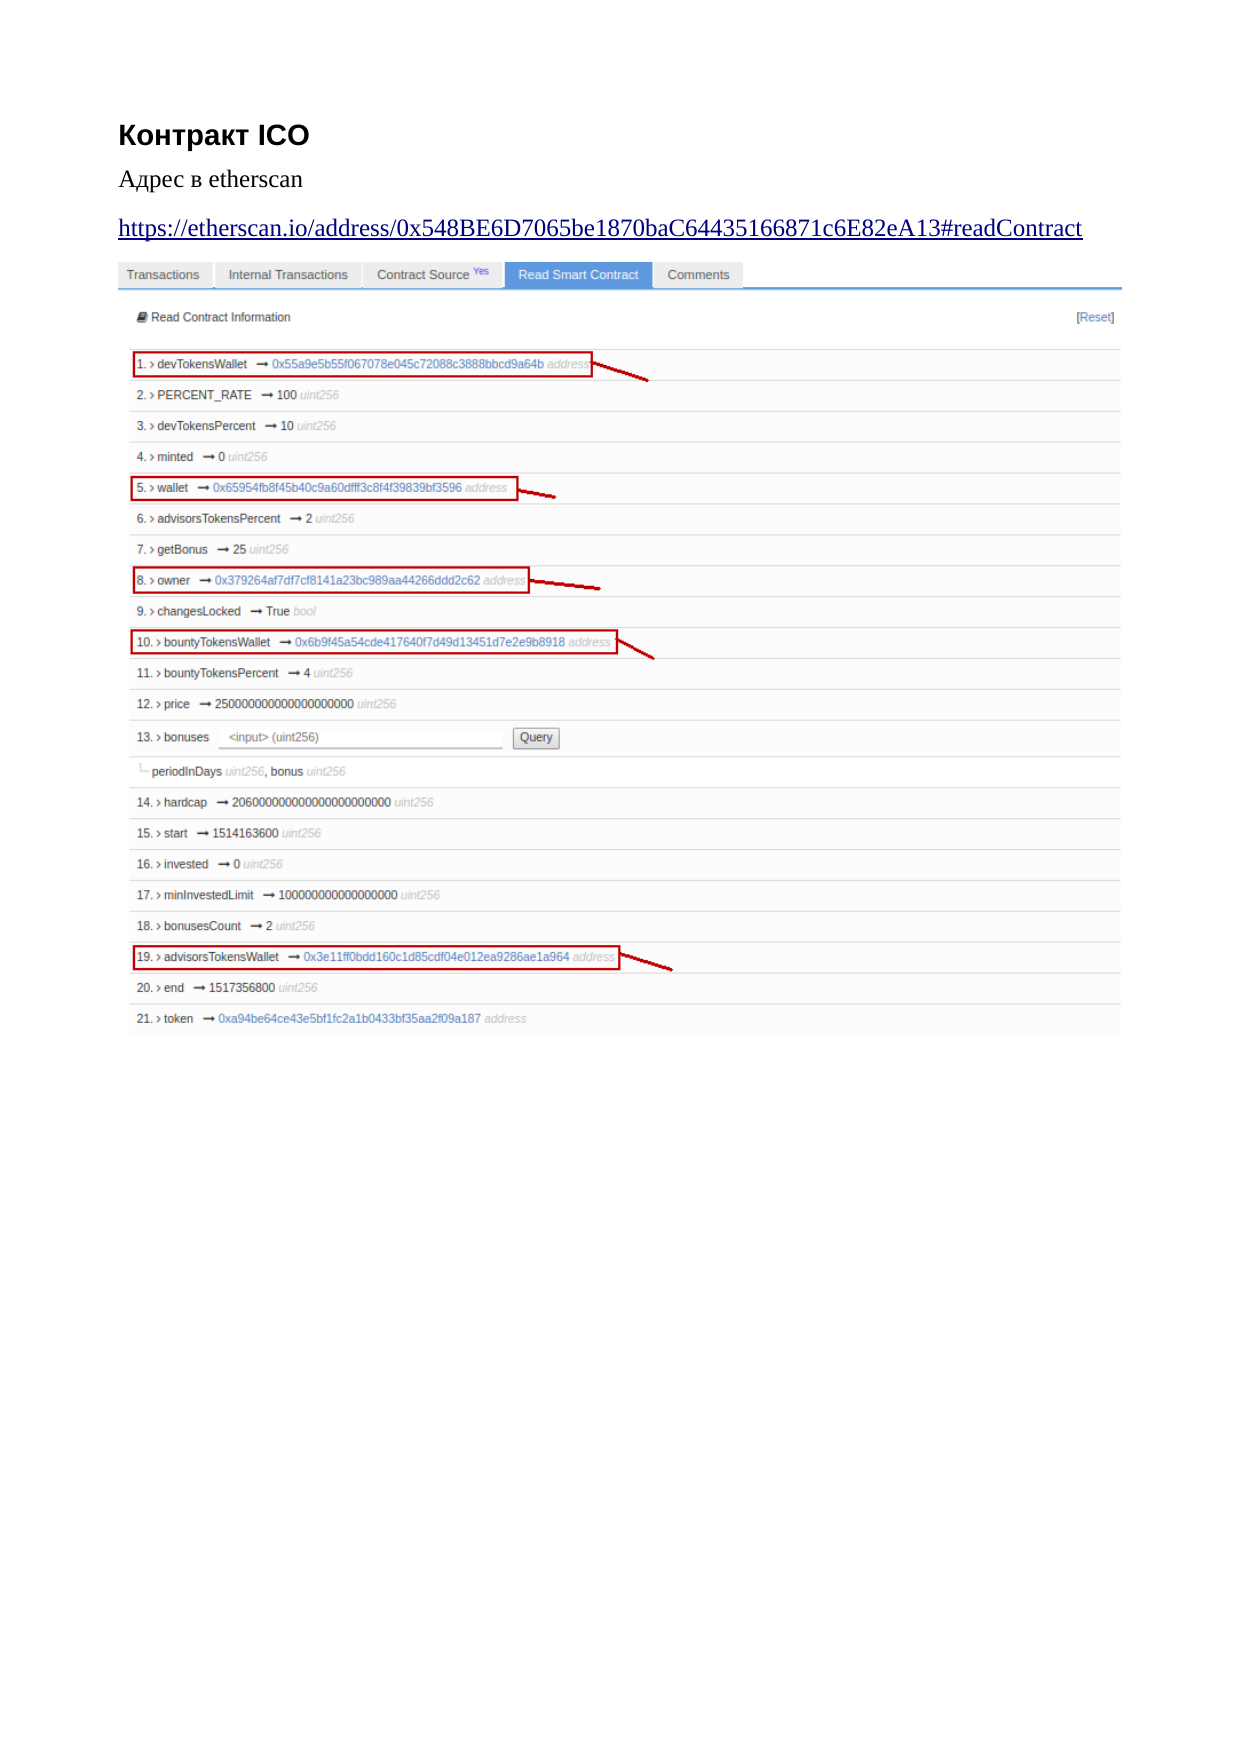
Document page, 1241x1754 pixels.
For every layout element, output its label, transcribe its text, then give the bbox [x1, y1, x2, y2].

picture [118, 262, 1123, 1047]
text https://etherscan.io/address/0x548BE6D7065be1870baC64435166871c6E82eA13#readContract [118, 213, 1122, 242]
text Адрес в etherscan [118, 164, 1122, 193]
subtitle Контракт ICO [118, 118, 1122, 152]
